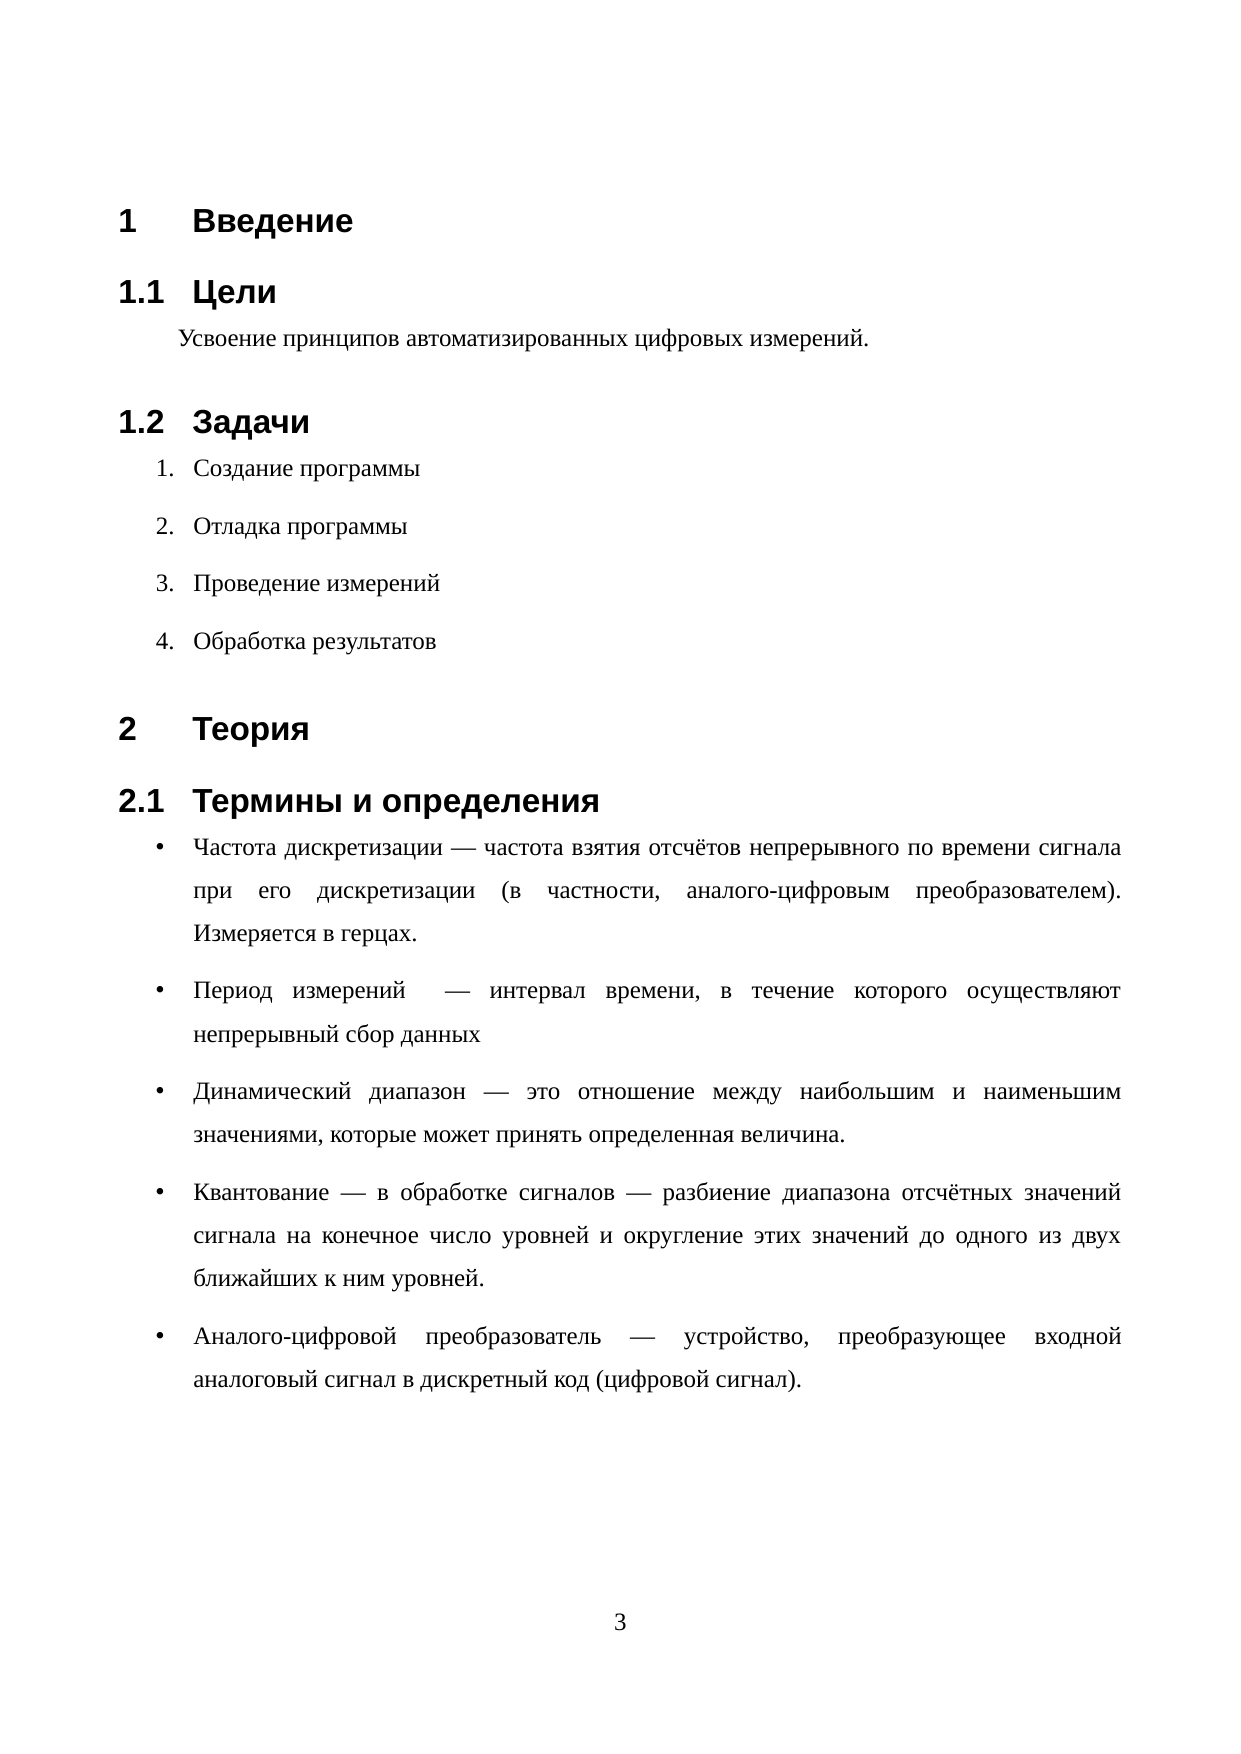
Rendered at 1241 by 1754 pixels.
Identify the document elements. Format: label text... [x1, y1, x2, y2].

list Создание программы [156, 453, 1122, 482]
list Отладка программы [156, 511, 1122, 539]
subtitle Задачи [118, 402, 1122, 441]
subtitle Теория [118, 709, 1122, 747]
list Период измерений — интервал времени, в течение которого осуществляют непрерывный сбор данных [156, 976, 1122, 1047]
text Усвоение принципов автоматизированных цифровых измерений. [118, 323, 1122, 352]
subtitle Термины и определения [118, 781, 1122, 819]
list Проведение измерений [156, 568, 1122, 597]
list Динамический диапазон — это отношение между наибольшим и наименьшим значениями, которые может принять определенная величина. [156, 1076, 1122, 1148]
subtitle Введение [118, 201, 1122, 239]
list Аналого-цифровой преобразователь — устройство, преобразующее входной аналоговый сигнал в дискретный код (цифровой сигнал). [156, 1321, 1122, 1393]
list Квантование — в обработке сигналов — разбиение диапазона отсчётных значений сигнала на конечное число уровней и округление этих значений до одного из двух ближайших к ним уровней. [156, 1177, 1122, 1292]
subtitle Цели [118, 273, 1122, 311]
list Частота дискретизации — частота взятия отсчётов непрерывного по времени сигнала при его дискретизации (в частности, аналого-цифровым преобразователем). Измеряется в герцах. [156, 832, 1122, 947]
list Обработка результатов [156, 626, 1122, 655]
